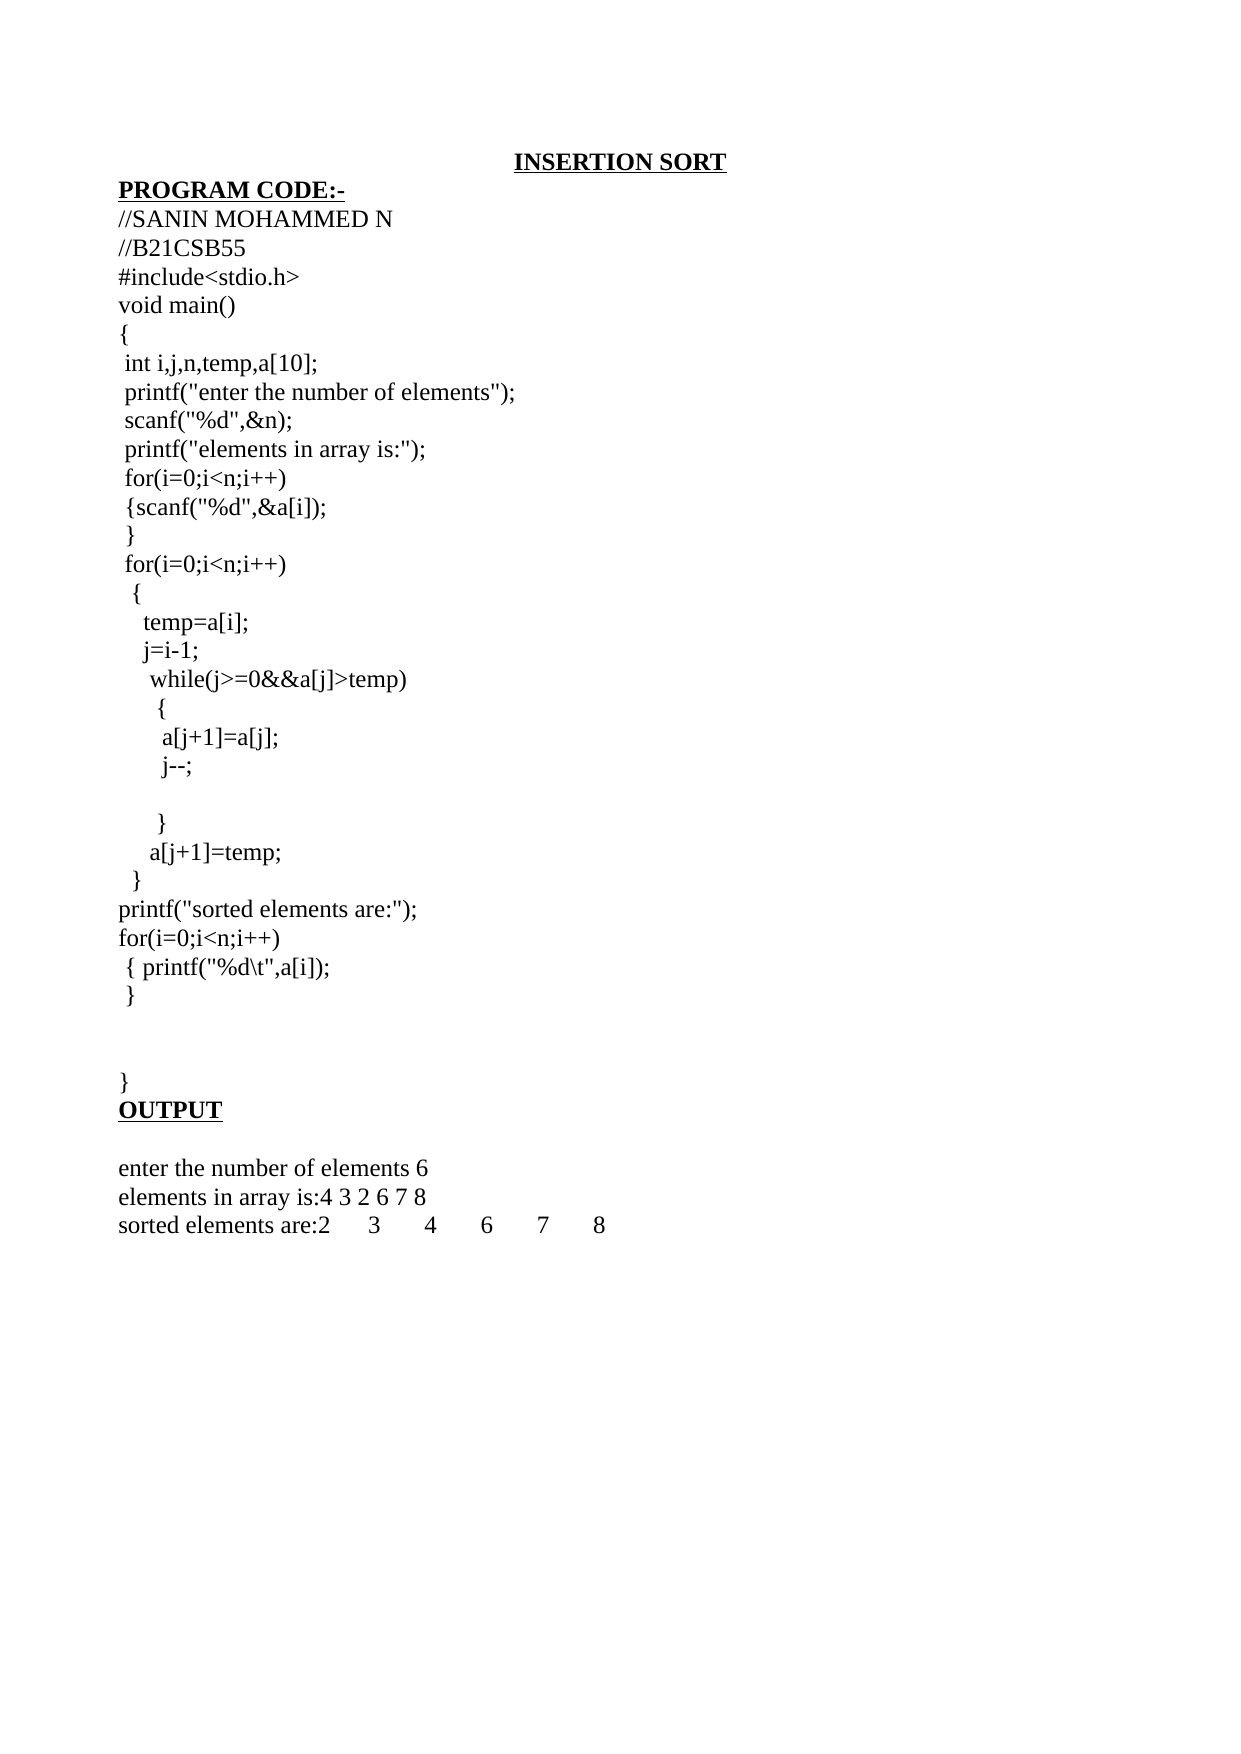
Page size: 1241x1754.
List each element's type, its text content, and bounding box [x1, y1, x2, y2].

text void main() [118, 291, 1122, 319]
text { printf("%d\t",a[i]); [118, 952, 1122, 981]
text for(i=0;i<n;i++) [118, 463, 1122, 492]
text INSERTION SORT [118, 147, 1122, 176]
text } [118, 808, 1122, 837]
text for(i=0;i<n;i++) [118, 549, 1122, 578]
text } [118, 866, 1122, 894]
text {scanf("%d",&a[i]); [118, 492, 1122, 521]
text { [118, 578, 1122, 607]
text printf("elements in array is:"); [118, 434, 1122, 463]
text elements in array is:4 3 2 6 7 8 [118, 1182, 1122, 1211]
text sorted elements are:2 3 4 6 7 8 [118, 1211, 1122, 1239]
text } [118, 521, 1122, 549]
text #include<stdio.h> [118, 262, 1122, 291]
text enter the number of elements 6 [118, 1153, 1122, 1182]
text OUTPUT [118, 1096, 1122, 1124]
text printf("enter the number of elements"); [118, 377, 1122, 406]
text a[j+1]=a[j]; [118, 722, 1122, 751]
text int i,j,n,temp,a[10]; [118, 348, 1122, 377]
text } [118, 981, 1122, 1009]
text { [118, 319, 1122, 348]
text temp=a[i]; [118, 607, 1122, 636]
text scanf("%d",&n); [118, 406, 1122, 434]
text for(i=0;i<n;i++) [118, 923, 1122, 952]
text j=i-1; [118, 636, 1122, 664]
text //B21CSB55 [118, 233, 1122, 262]
text PROGRAM CODE:- [118, 176, 1122, 204]
text j--; [118, 751, 1122, 779]
text a[j+1]=temp; [118, 837, 1122, 866]
text printf("sorted elements are:"); [118, 894, 1122, 923]
text { [118, 693, 1122, 722]
text //SANIN MOHAMMED N [118, 204, 1122, 233]
text while(j>=0&&a[j]>temp) [118, 664, 1122, 693]
text } [118, 1067, 1122, 1096]
